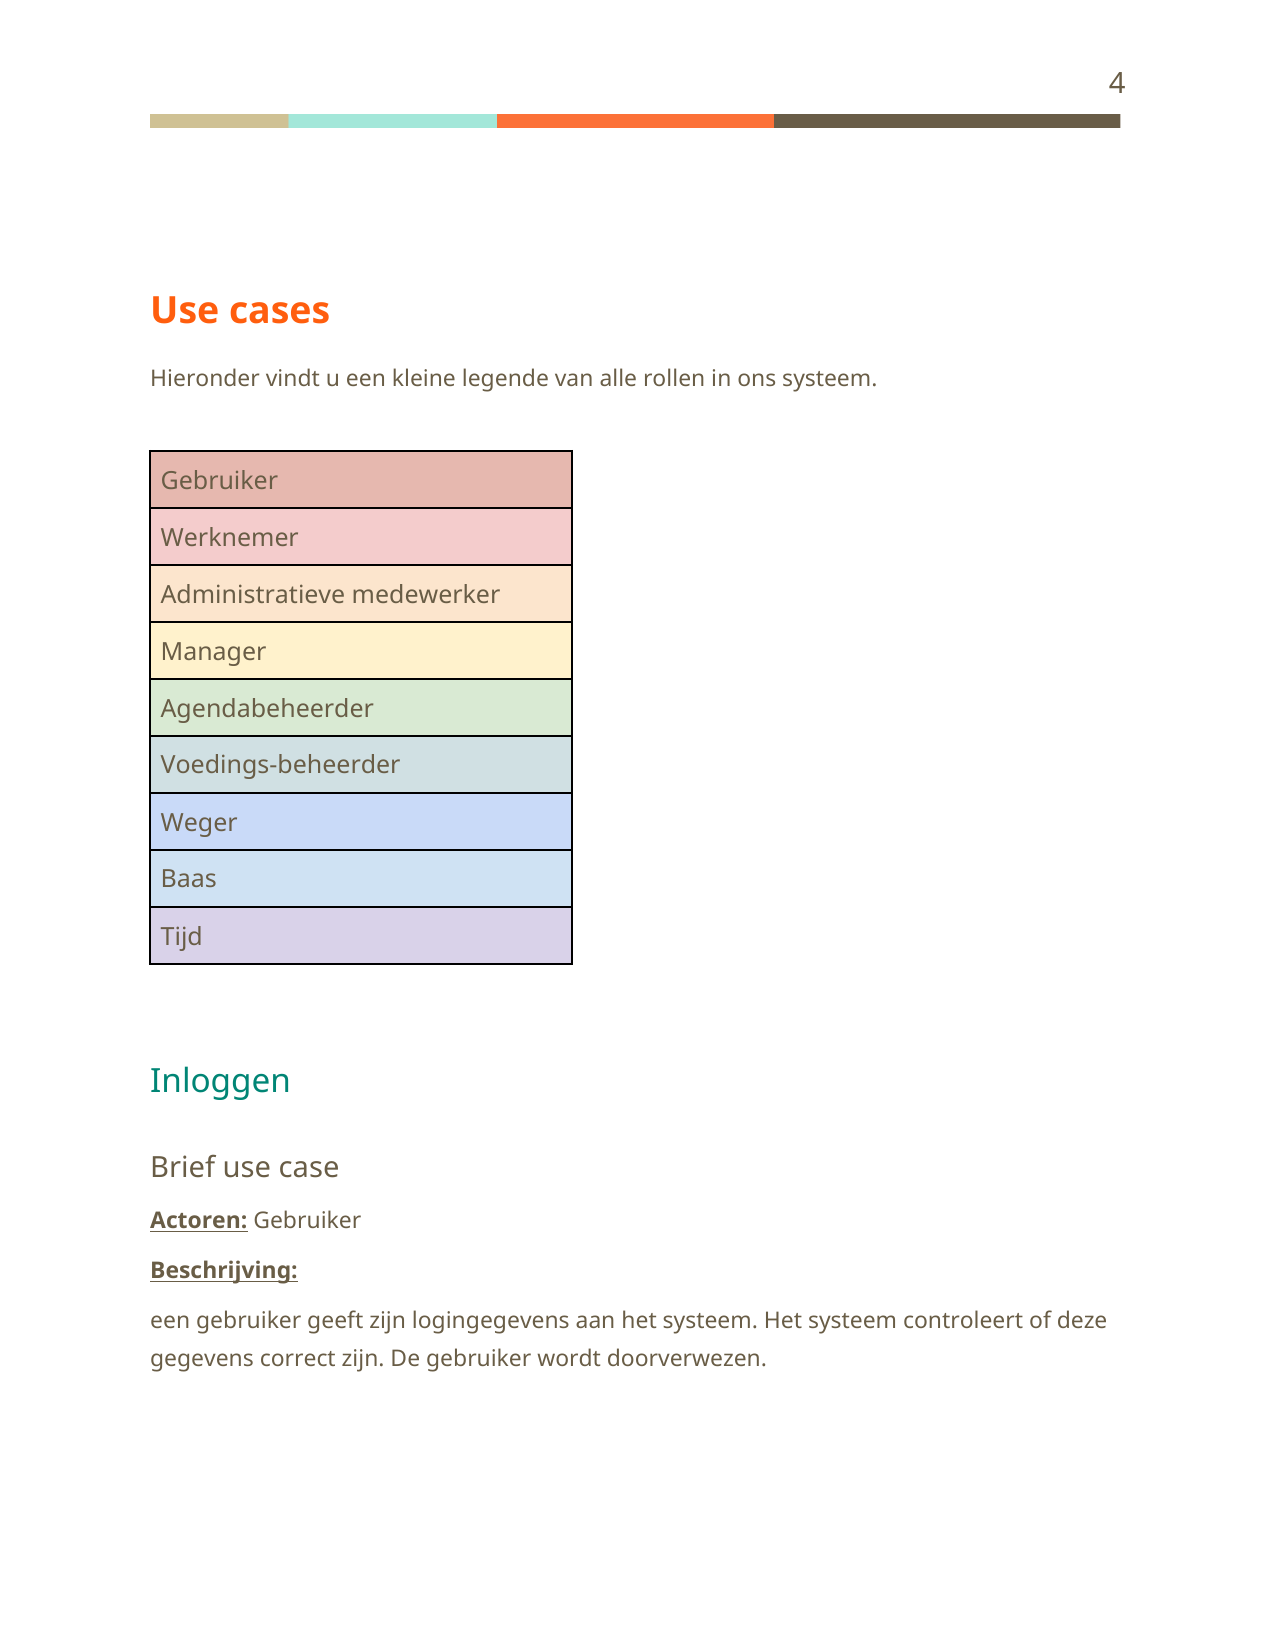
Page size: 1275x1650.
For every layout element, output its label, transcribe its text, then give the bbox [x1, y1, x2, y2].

table_cell Weger [151, 794, 571, 849]
table_cell Werknemer [151, 509, 571, 564]
table_cell Manager [151, 623, 571, 678]
text Actoren: Gebruiker [150, 1204, 1125, 1235]
picture [150, 114, 1121, 128]
table_cell Agendabeheerder [151, 680, 571, 735]
table_header Gebruiker [151, 452, 571, 507]
text een gebruiker geeft zijn logingegevens aan het systeem. Het systeem controleert of deze gegevens correct zijn. De gebruiker wordt doorverwezen. [150, 1304, 1125, 1373]
table_cell Administratieve medewerker [151, 566, 571, 621]
table_cell Voedings-beheerder [151, 737, 571, 792]
subtitle Inloggen [150, 1056, 1125, 1102]
subtitle Brief use case [150, 1146, 1125, 1186]
text Hieronder vindt u een kleine legende van alle rollen in ons systeem. [150, 362, 1125, 393]
subtitle Use cases [150, 283, 1125, 334]
text Beschrijving: [150, 1254, 1125, 1285]
table_cell Tijd [151, 908, 571, 963]
table_cell Baas [151, 851, 571, 906]
